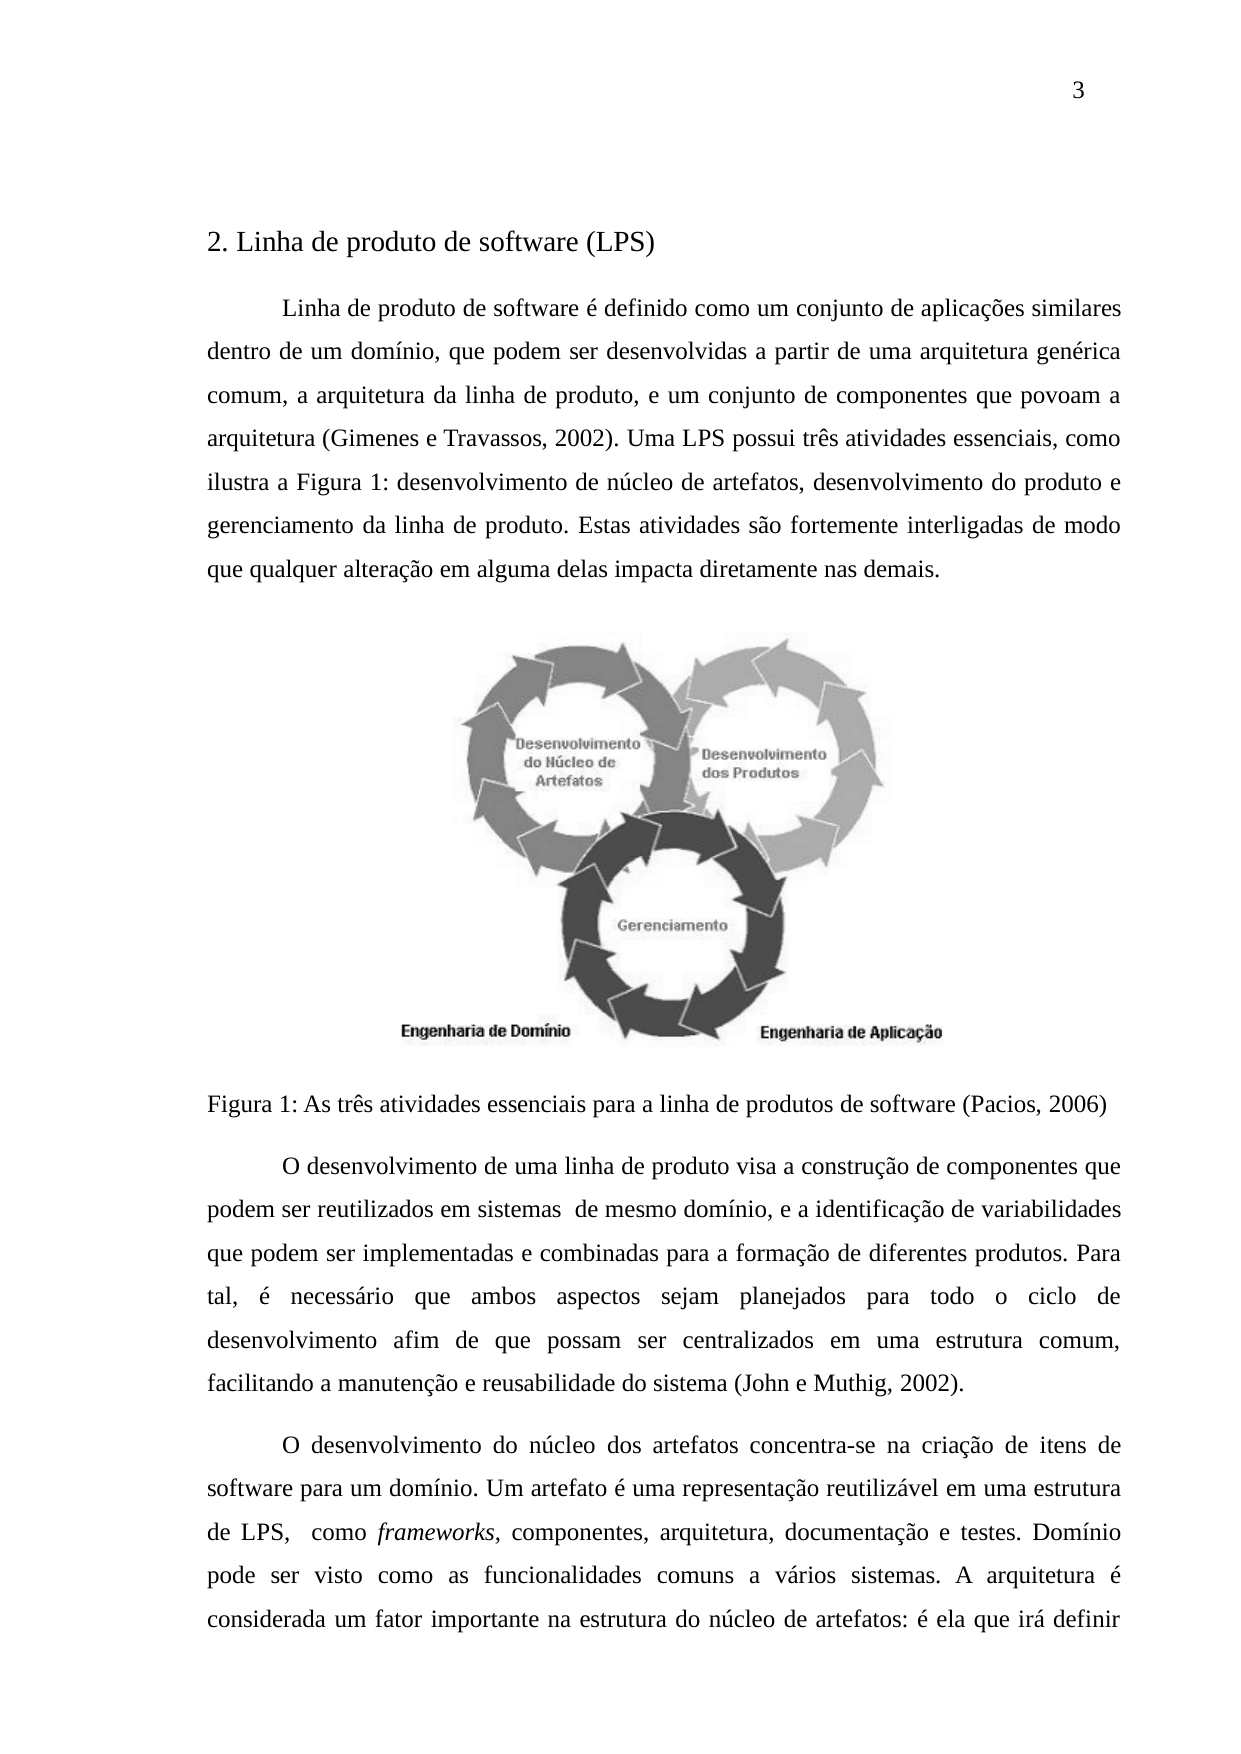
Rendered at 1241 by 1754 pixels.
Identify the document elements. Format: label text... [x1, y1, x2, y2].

text Linha de produto de software é definido como um conjunto de aplicações similares dentro de um domínio, que podem ser desenvolvidas a partir de uma arquitetura genérica comum, a arquitetura da linha de produto, e um conjunto de componentes que povoam a arquitetura (Gimenes e Travassos, 2002). Uma LPS possui três atividades essenciais, como ilustra a Figura 1: desenvolvimento de núcleo de artefatos, desenvolvimento do produto e gerenciamento da linha de produto. Estas atividades são fortemente interligadas de modo que qualquer alteração em alguma delas impacta diretamente nas demais. [207, 292, 1122, 583]
text O desenvolvimento de uma linha de produto visa a construção de componentes que podem ser reutilizados em sistemas de mesmo domínio, e a identificação de variabilidades que podem ser implementadas e combinadas para a formação de diferentes produtos. Para tal, é necessário que ambos aspectos sejam planejados para todo o ciclo de desenvolvimento afim de que possam ser centralizados em uma estrutura comum, facilitando a manutenção e reusabilidade do sistema (John e Muthig, 2002). [207, 1151, 1122, 1397]
text Figura 1: As três atividades essenciais para a linha de produtos de software (Pacios, 2006) [207, 1089, 1122, 1118]
text O desenvolvimento do núcleo dos artefatos concentra-se na criação de itens de software para um domínio. Um artefato é uma representação reutilizável em uma estrutura de LPS, como frameworks, componentes, arquitetura, documentação e testes. Domínio pode ser visto como as funcionalidades comuns a vários sistemas. A arquitetura é considerada um fator importante na estrutura do núcleo de artefatos: é ela que irá definir [207, 1429, 1122, 1633]
picture [381, 624, 948, 1049]
text 2. Linha de produto de software (LPS) [207, 224, 1122, 258]
